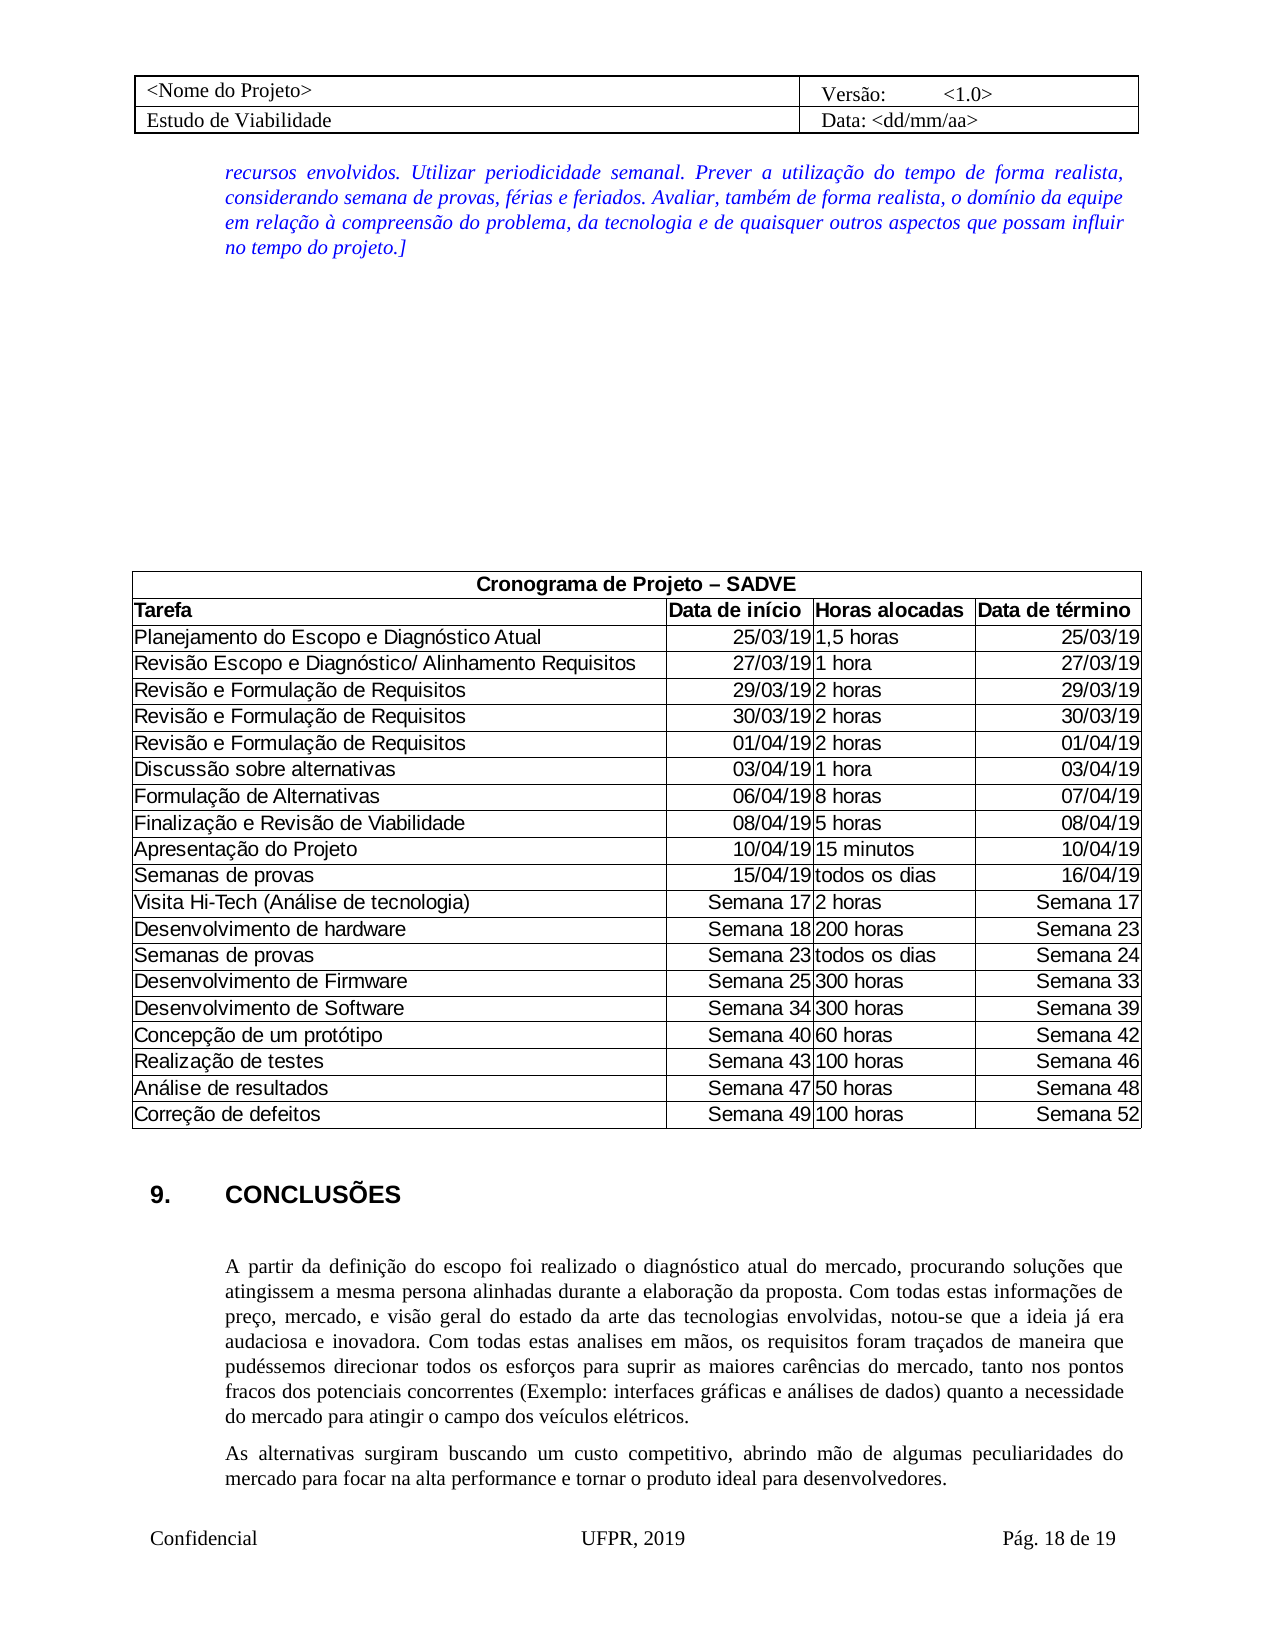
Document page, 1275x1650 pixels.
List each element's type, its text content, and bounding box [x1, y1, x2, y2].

subtitle CONCLUSÕES [150, 1180, 1125, 1209]
text A partir da definição do escopo foi realizado o diagnóstico atual do mercado, procurando soluções que atingissem a mesma persona alinhadas durante a elaboração da proposta. Com todas estas informações de preço, mercado, e visão geral do estado da arte das tecnologias envolvidas, notou-se que a ideia já era audaciosa e inovadora. Com todas estas analises em mãos, os requisitos foram traçados de maneira que pudéssemos direcionar todos os esforços para suprir as maiores carências do mercado, tanto nos pontos fracos dos potenciais concorrentes (Exemplo: interfaces gráficas e análises de dados) quanto a necessidade do mercado para atingir o campo dos veículos elétricos. [225, 1253, 1125, 1428]
text As alternativas surgiram buscando um custo competitivo, abrindo mão de algumas peculiaridades do mercado para focar na alta performance e tornar o produto ideal para desenvolvedores. [225, 1440, 1125, 1490]
text recursos envolvidos. Utilizar periodicidade semanal. Prever a utilização do tempo de forma realista, considerando semana de provas, férias e feriados. Avaliar, também de forma realista, o domínio da equipe em relação à compreensão do problema, da tecnologia e de quaisquer outros aspectos que possam influir no tempo do projeto.] [225, 159, 1125, 259]
